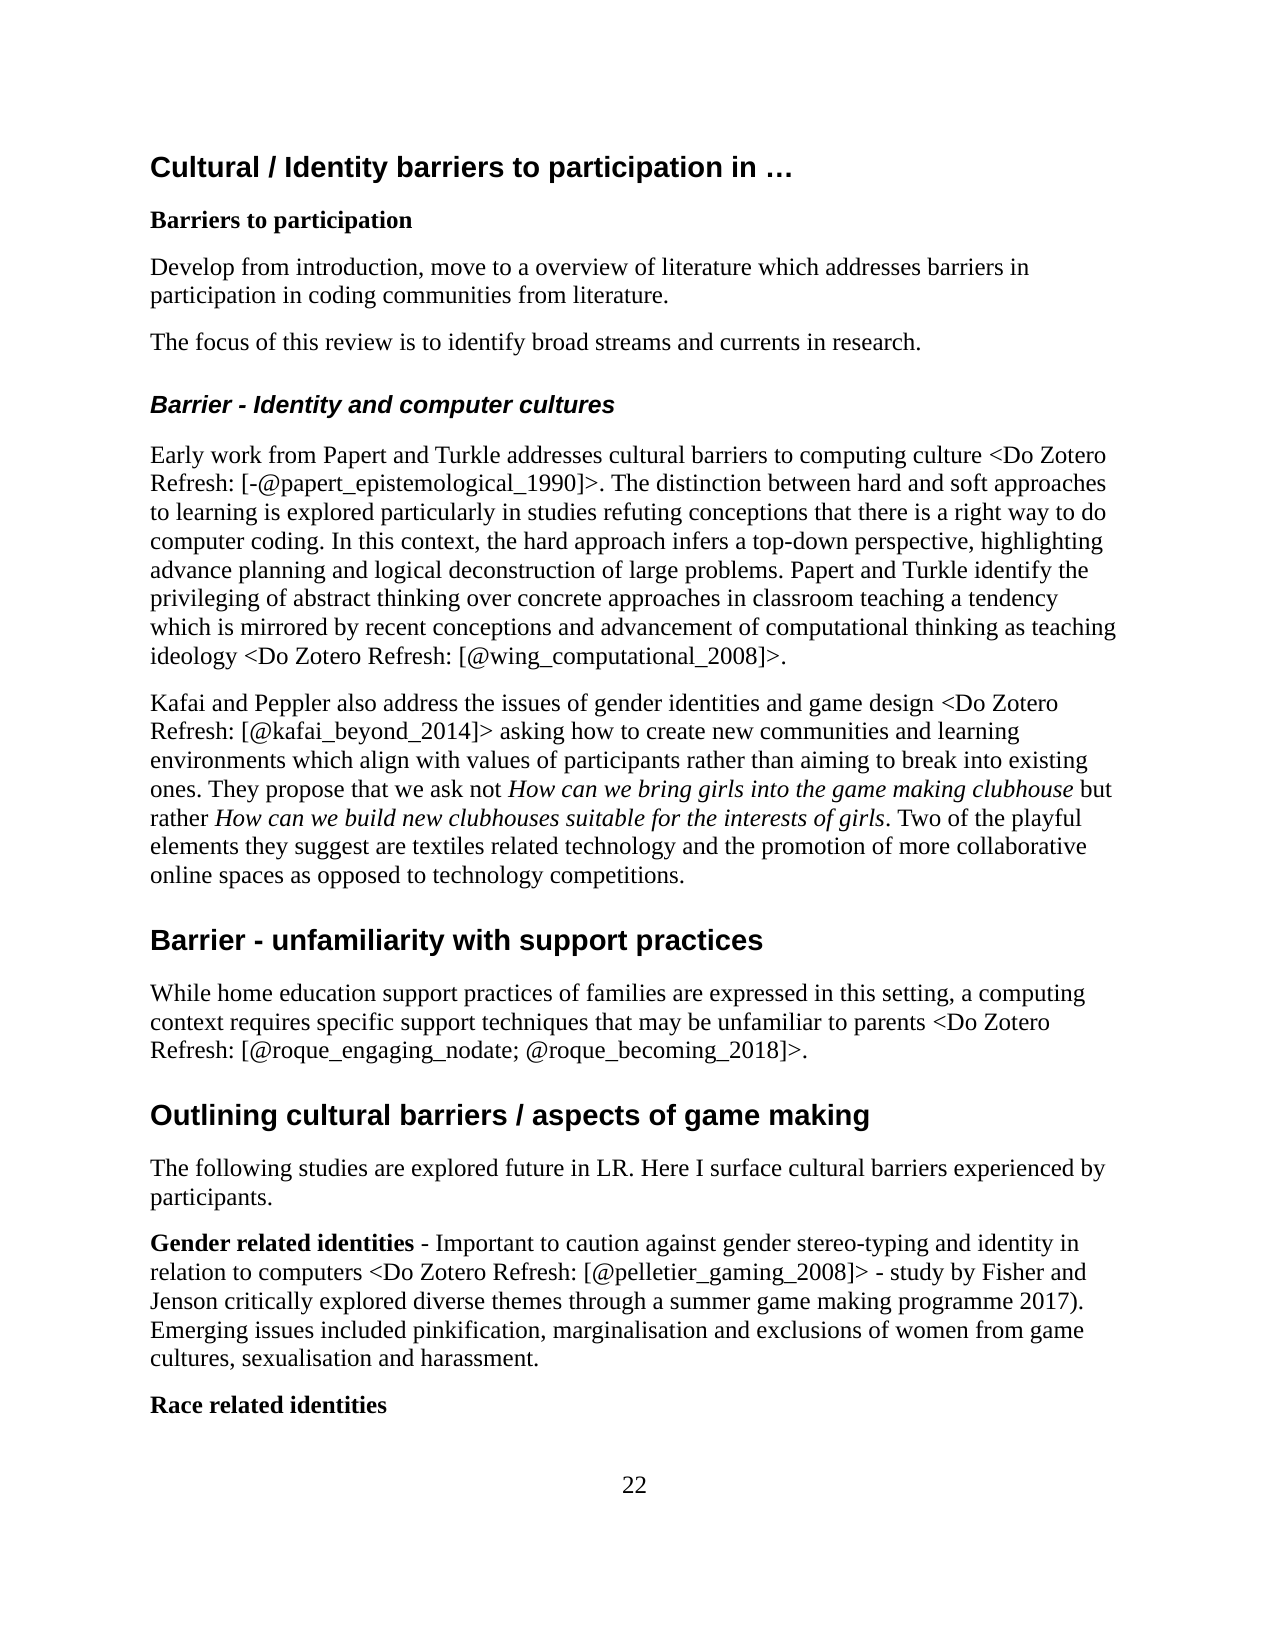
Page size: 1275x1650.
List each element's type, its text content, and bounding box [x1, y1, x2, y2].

text Race related identities [150, 1390, 1125, 1419]
text Gender related identities - Important to caution against gender stereo-typing and identity in relation to computers <Do Zotero Refresh: [@pelletier_gaming_2008]> - study by Fisher and Jenson critically explored diverse themes through a summer game making programme 2017). Emerging issues included pinkification, marginalisation and exclusions of women from game cultures, sexualisation and harassment. [150, 1228, 1125, 1372]
subtitle Cultural / Identity barriers to participation in … [150, 150, 1125, 183]
text The focus of this review is to identify broad streams and currents in research. [150, 327, 1125, 356]
subtitle Outlining cultural barriers / aspects of game making [150, 1098, 1125, 1132]
subtitle Barrier - unfamiliarity with support practices [150, 923, 1125, 956]
text The following studies are explored future in LR. Here I surface cultural barriers experienced by participants. [150, 1153, 1125, 1211]
text Kafai and Peppler also address the issues of gender identities and game design <Do Zotero Refresh: [@kafai_beyond_2014]> asking how to create new communities and learning environments which align with values of participants rather than aiming to break into existing ones. They propose that we ask not How can we bring girls into the game making clubhouse but rather How can we build new clubhouses suitable for the interests of girls. Two of the playful elements they suggest are textiles related technology and the promotion of more collaborative online spaces as opposed to technology competitions. [150, 688, 1125, 889]
subtitle Barrier - Identity and computer cultures [150, 390, 1125, 418]
text Develop from introduction, move to a overview of literature which addresses barriers in participation in coding communities from literature. [150, 252, 1125, 309]
text Barriers to participation [150, 205, 1125, 234]
text Early work from Papert and Turkle addresses cultural barriers to computing culture <Do Zotero Refresh: [-@papert_epistemological_1990]>. The distinction between hard and soft approaches to learning is explored particularly in studies refuting conceptions that there is a right way to do computer coding. In this context, the hard approach infers a top-down perspective, highlighting advance planning and logical deconstruction of large problems. Papert and Turkle identify the privileging of abstract thinking over concrete approaches in classroom teaching a tendency which is mirrored by recent conceptions and advancement of computational thinking as teaching ideology <Do Zotero Refresh: [@wing_computational_2008]>. [150, 440, 1125, 670]
text While home education support practices of families are expressed in this setting, a computing context requires specific support techniques that may be unfamiliar to parents <Do Zotero Refresh: [@roque_engaging_nodate; @roque_becoming_2018]>. [150, 978, 1125, 1064]
